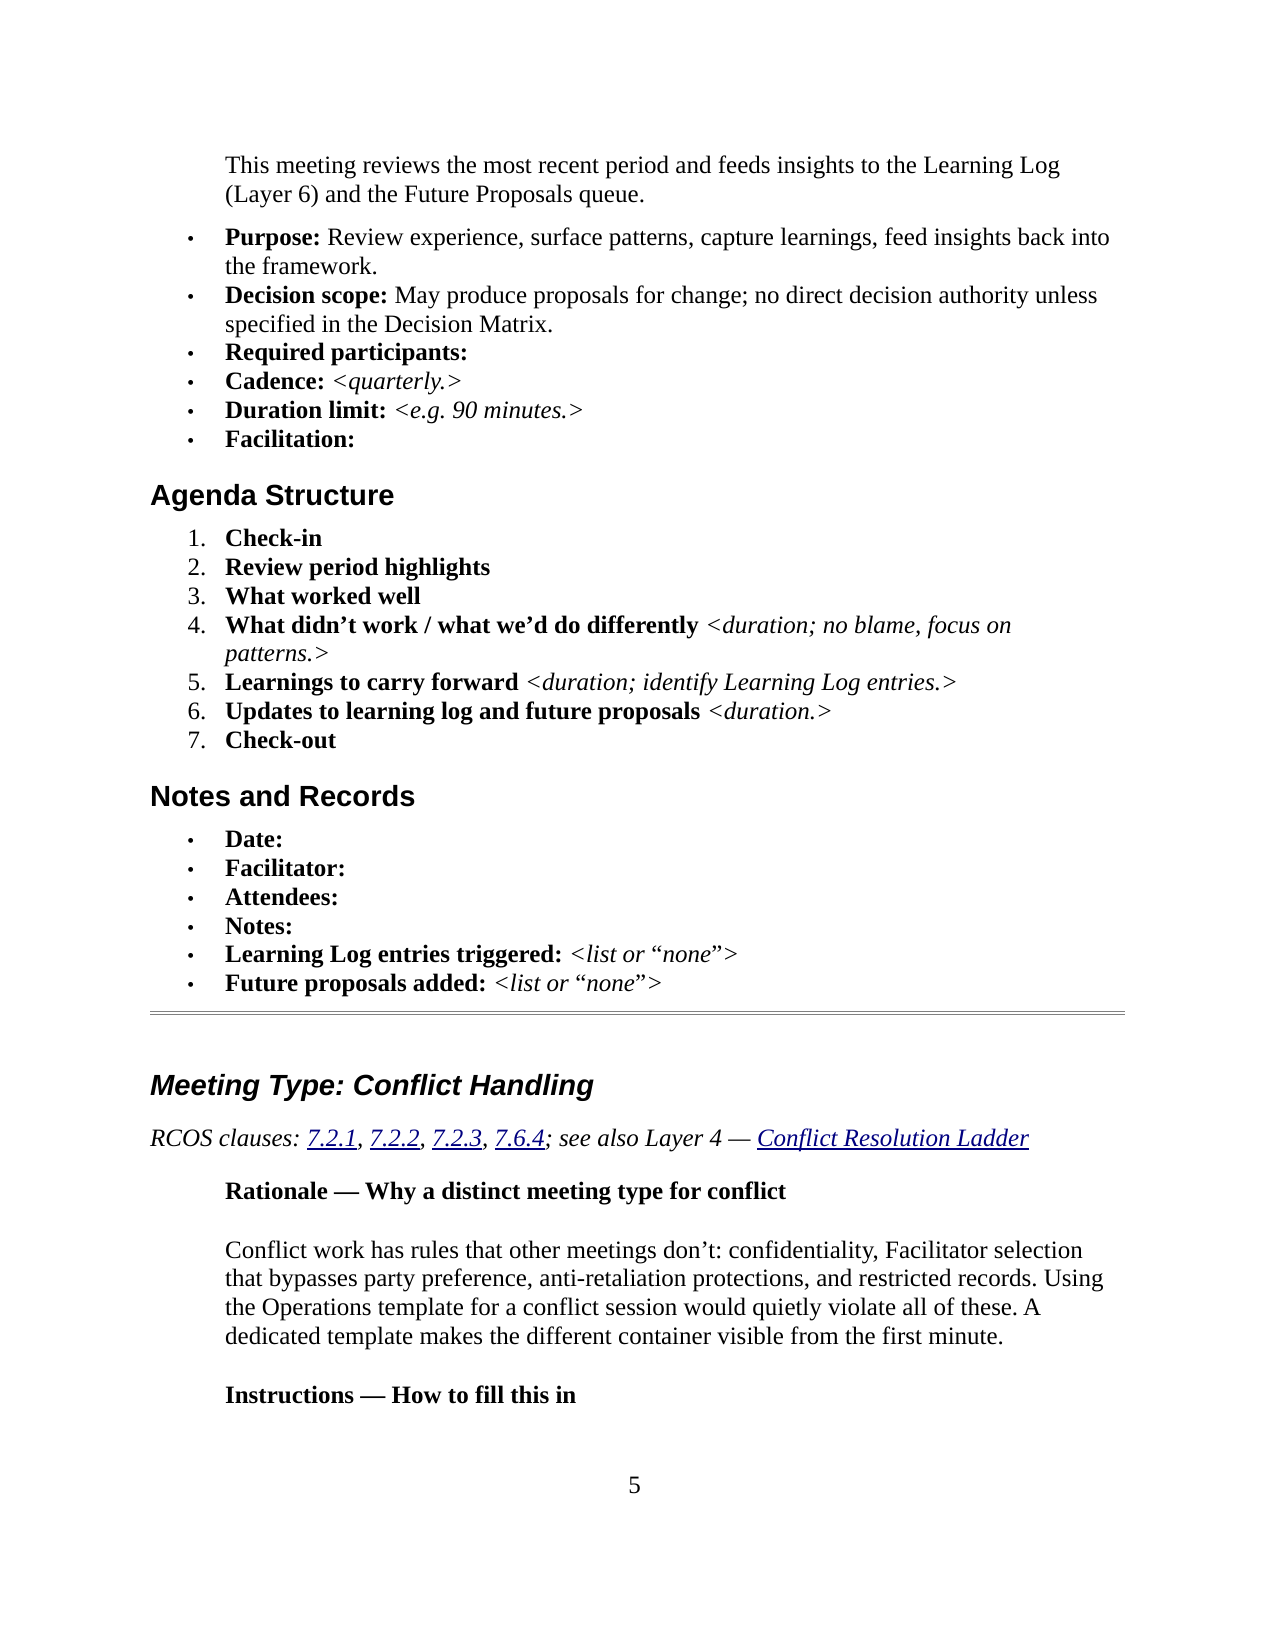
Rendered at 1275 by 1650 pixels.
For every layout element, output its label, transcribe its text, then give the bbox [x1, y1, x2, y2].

list Cadence: <quarterly.> [187, 366, 1125, 395]
text This meeting reviews the most recent period and feeds insights to the Learning Log (Layer 6) and the Future Proposals queue. [225, 150, 1125, 207]
list Notes: [187, 911, 1125, 939]
list What worked well [187, 581, 1125, 610]
list Updates to learning log and future proposals <duration.> [187, 696, 1125, 725]
list Check-out [187, 725, 1125, 753]
list Required participants: [187, 337, 1125, 366]
list What didn’t work / what we’d do differently <duration; no blame, focus on patterns.> [187, 610, 1125, 667]
text Rationale — Why a distinct meeting type for conflict [225, 1176, 1125, 1205]
text Instructions — How to fill this in [225, 1380, 1125, 1408]
subtitle Meeting Type: Conflict Handling [150, 1068, 1125, 1102]
list Learning Log entries triggered: <list or “none”> [187, 939, 1125, 968]
list Decision scope: May produce proposals for change; no direct decision authority unless specified in the Decision Matrix. [187, 280, 1125, 337]
text RCOS clauses: 7.2.1, 7.2.2, 7.2.3, 7.6.4; see also Layer 4 — Conflict Resolution Ladder [150, 1123, 1125, 1152]
list Learnings to carry forward <duration; identify Learning Log entries.> [187, 667, 1125, 696]
subtitle Agenda Structure [150, 477, 1125, 511]
list Review period highlights [187, 552, 1125, 581]
subtitle Notes and Records [150, 778, 1125, 812]
list Duration limit: <e.g. 90 minutes.> [187, 395, 1125, 424]
text Conflict work has rules that other meetings don’t: confidentiality, Facilitator selection that bypasses party preference, anti-retaliation protections, and restricted records. Using the Operations template for a conflict session would quietly violate all of these. A dedicated template makes the different container visible from the first minute. [225, 1235, 1125, 1350]
list Future proposals added: <list or “none”> [187, 968, 1125, 997]
list Check-in [187, 523, 1125, 552]
list Purpose: Review experience, surface patterns, capture learnings, feed insights back into the framework. [187, 222, 1125, 280]
list Facilitator: [187, 853, 1125, 882]
list Date: [187, 824, 1125, 853]
list Facilitation: [187, 424, 1125, 452]
list Attendees: [187, 882, 1125, 911]
